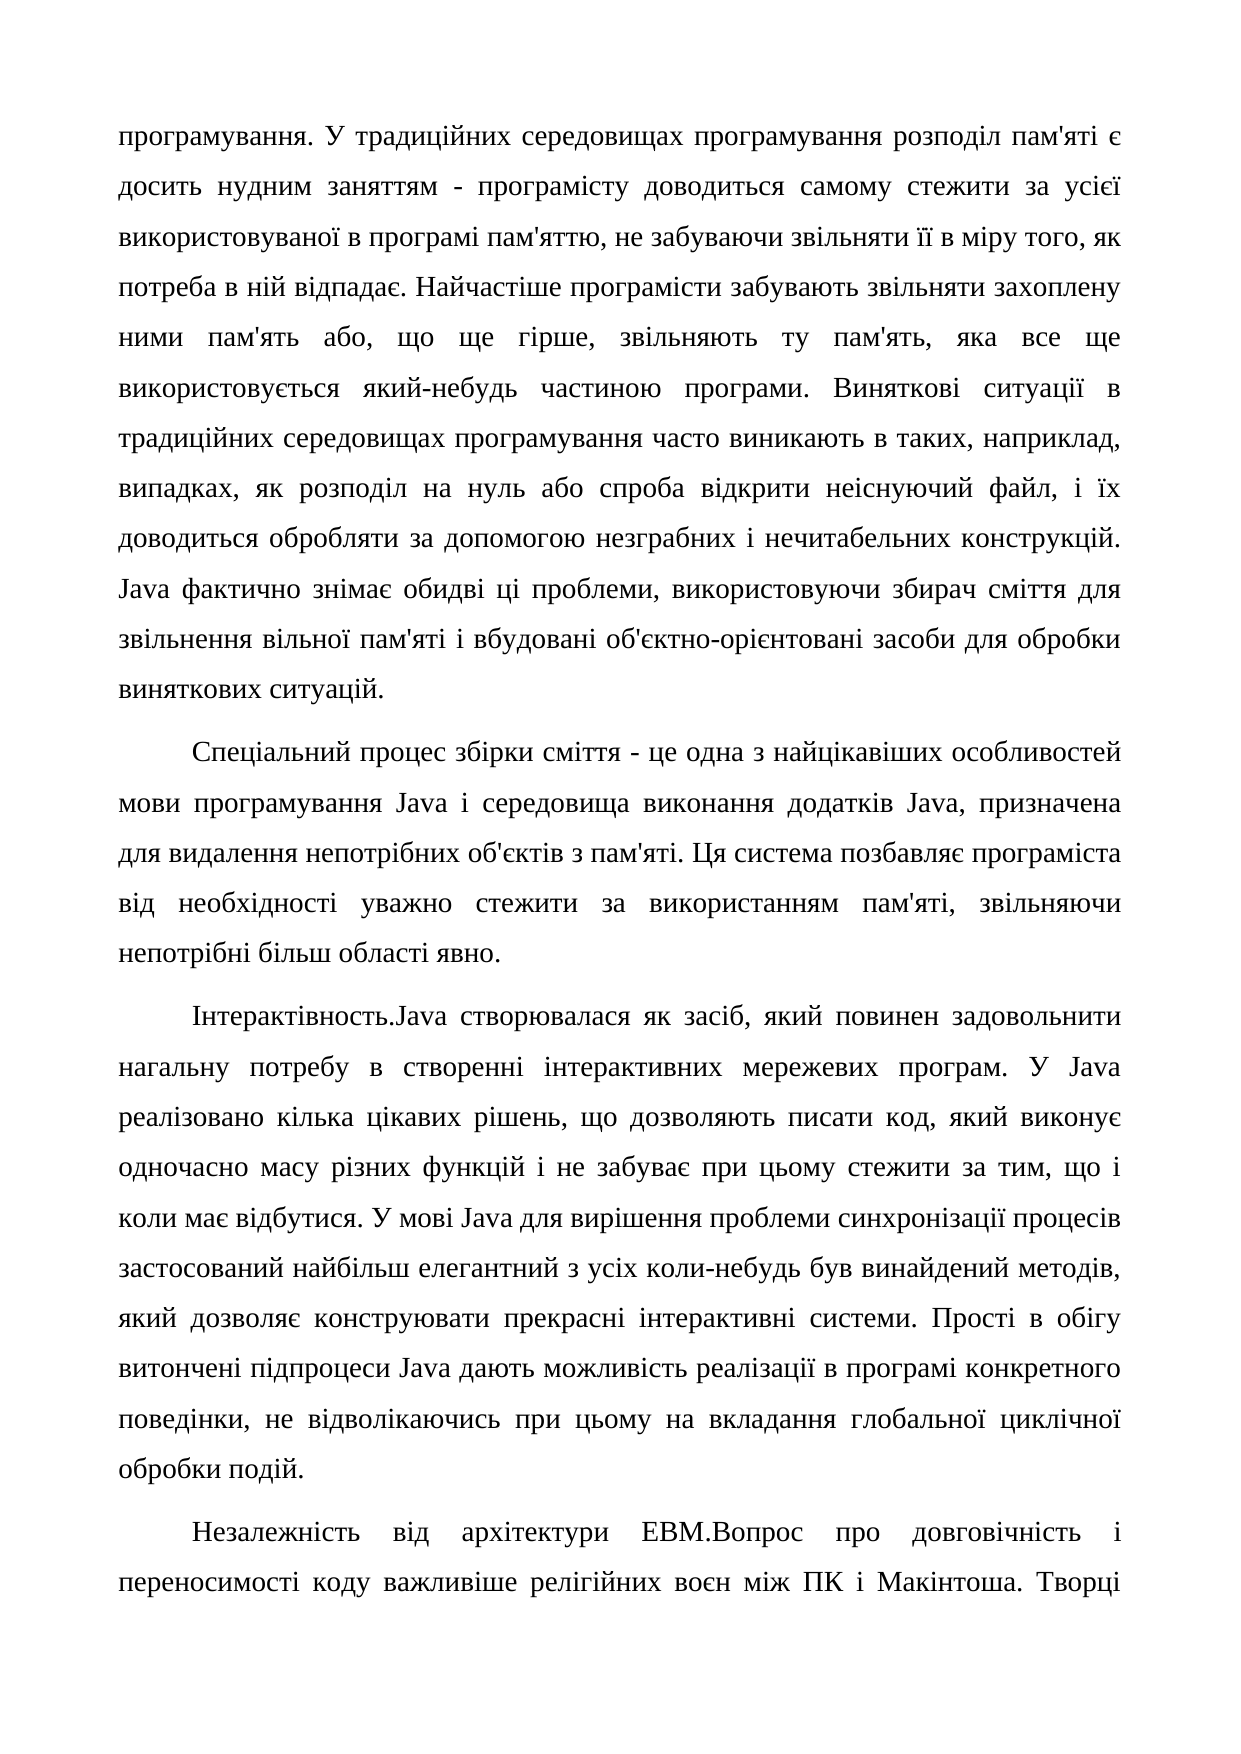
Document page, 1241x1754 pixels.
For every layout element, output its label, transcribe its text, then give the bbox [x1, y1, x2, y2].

text Інтерактівность.Java створювалася як засіб, який повинен задовольнити нагальну потребу в створенні інтерактивних мережевих програм. У Java реалізовано кілька цікавих рішень, що дозволяють писати код, який виконує одночасно масу різних функцій і не забуває при цьому стежити за тим, що і коли має відбутися. У мові Java для вирішення проблеми синхронізації процесів застосований найбільш елегантний з усіх коли-небудь був винайдений методів, який дозволяє конструювати прекрасні інтерактивні системи. Прості в обігу витончені підпроцеси Java дають можливість реалізації в програмі конкретного поведінки, не відволікаючись при цьому на вкладання глобальної циклічної обробки подій. [118, 998, 1122, 1485]
text Спеціальний процес збірки сміття - це одна з найцікавіших особливостей мови програмування Java і середовища виконання додатків Java, призначена для видалення непотрібних об'єктів з пам'яті. Ця система позбавляє програміста від необхідності уважно стежити за використанням пам'яті, звільняючи непотрібні більш області явно. [118, 734, 1122, 969]
text програмування. У традиційних середовищах програмування розподіл пам'яті є досить нудним заняттям - програмісту доводиться самому стежити за усієї використовуваної в програмі пам'яттю, не забуваючи звільняти її в міру того, як потреба в ній відпадає. Найчастіше програмісти забувають звільняти захоплену ними пам'ять або, що ще гірше, звільняють ту пам'ять, яка все ще використовується який-небудь частиною програми. Виняткові ситуації в традиційних середовищах програмування часто виникають в таких, наприклад, випадках, як розподіл на нуль або спроба відкрити неіснуючий файл, і їх доводиться обробляти за допомогою незграбних і нечитабельних конструкцій. Java фактично знімає обидві ці проблеми, використовуючи збирач сміття для звільнення вільної пам'яті і вбудовані об'єктно-орієнтовані засоби для обробки виняткових ситуацій. [118, 118, 1122, 705]
text Незалежність від архітектури ЕВМ.Вопрос про довговічність і переносимості коду важливіше релігійних воєн між ПК і Макінтоша. Творці [118, 1514, 1122, 1598]
